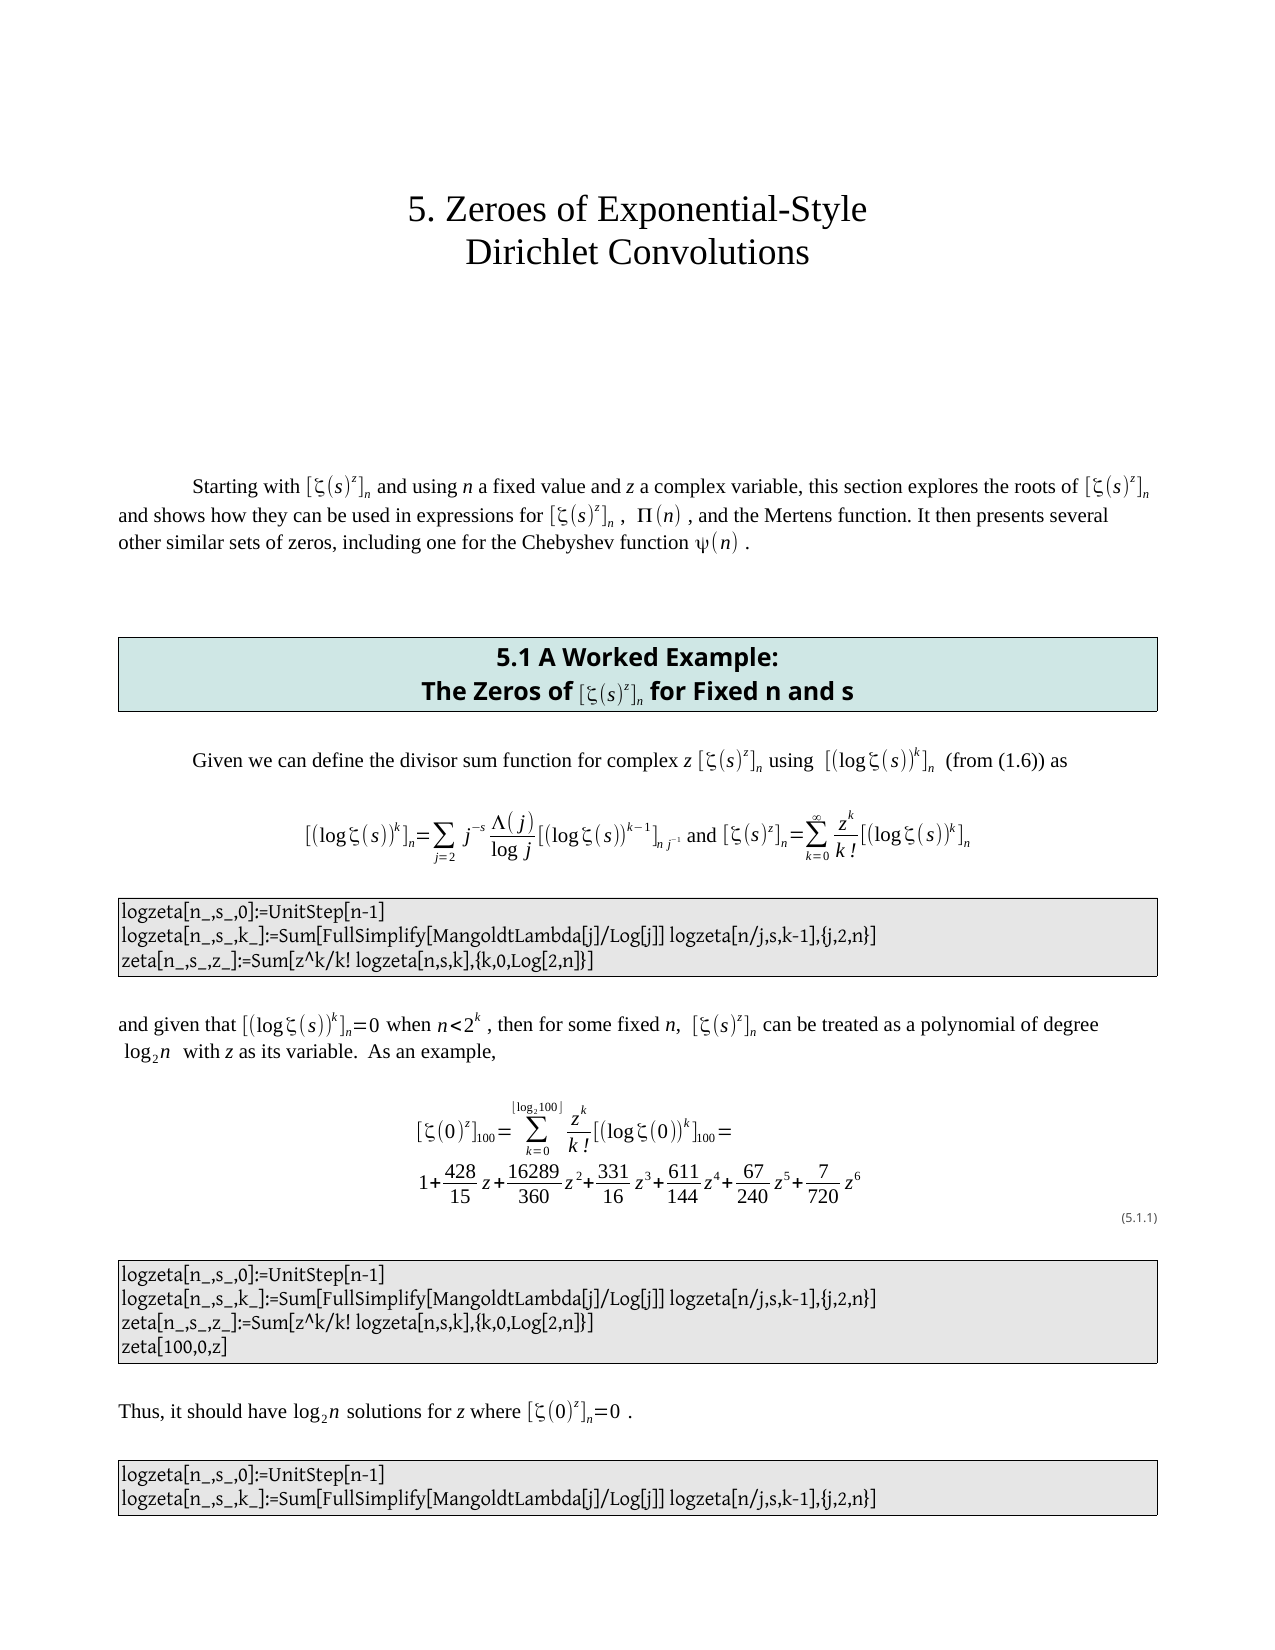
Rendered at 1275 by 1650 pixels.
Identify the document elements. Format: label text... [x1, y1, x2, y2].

text and [118, 809, 1157, 863]
text logzeta[n_,s_,k_]:=Sum[FullSimplify[MangoldtLambda[j]/Log[j]] logzeta[n/j,s,k-1],{j,2,n}] [119, 1484, 1157, 1515]
text Dirichlet Convolutions [118, 229, 1157, 272]
text logzeta[n_,s_,k_]:=Sum[FullSimplify[MangoldtLambda[j]/Log[j]] logzeta[n/j,s,k-1],{j,2,n}] [385, 1284, 1157, 1308]
text zeta[n_,s_,z_]:=Sum[z^k/k! logzeta[n,s,k],{k,0,Log[2,n]}] [594, 1308, 1157, 1332]
text zeta[n_,s_,z_]:=Sum[z^k/k! logzeta[n,s,k],{k,0,Log[2,n]}] [119, 946, 1157, 976]
text Starting withand using n a fixed value and z a complex variable, this section explores the roots ofand shows how they can be used in expressions for, , and the Mertens function. It then presents several other similar sets of zeros, including one for the Chebyshev function. [118, 472, 1157, 554]
text Given we can define the divisor sum function for complex zusing (from (1.6)) as [118, 746, 1157, 775]
text zeta[100,0,z] [119, 1332, 1157, 1363]
text logzeta[n_,s_,0]:=UnitStep[n-1] [119, 1261, 1157, 1284]
title The Zeros offor Fixed n and s [119, 671, 1157, 711]
text logzeta[n_,s_,k_]:=Sum[FullSimplify[MangoldtLambda[j]/Log[j]] logzeta[n/j,s,k-1],{j,2,n}] [385, 922, 1157, 946]
text logzeta[n_,s_,0]:=UnitStep[n-1] [119, 899, 1157, 922]
text logzeta[n_,s_,0]:=UnitStep[n-1] [119, 1461, 1157, 1484]
text 5. Zeroes of Exponential-Style [118, 186, 1157, 229]
title 5.1 A Worked Example: [119, 638, 1157, 671]
text and given thatwhen, then for some fixed n, can be treated as a polynomial of degree with z as its variable. As an example, [118, 1010, 1157, 1066]
text (5.1.1) [118, 1209, 1157, 1226]
text Thus, it should havesolutions for z where. [118, 1397, 1157, 1426]
